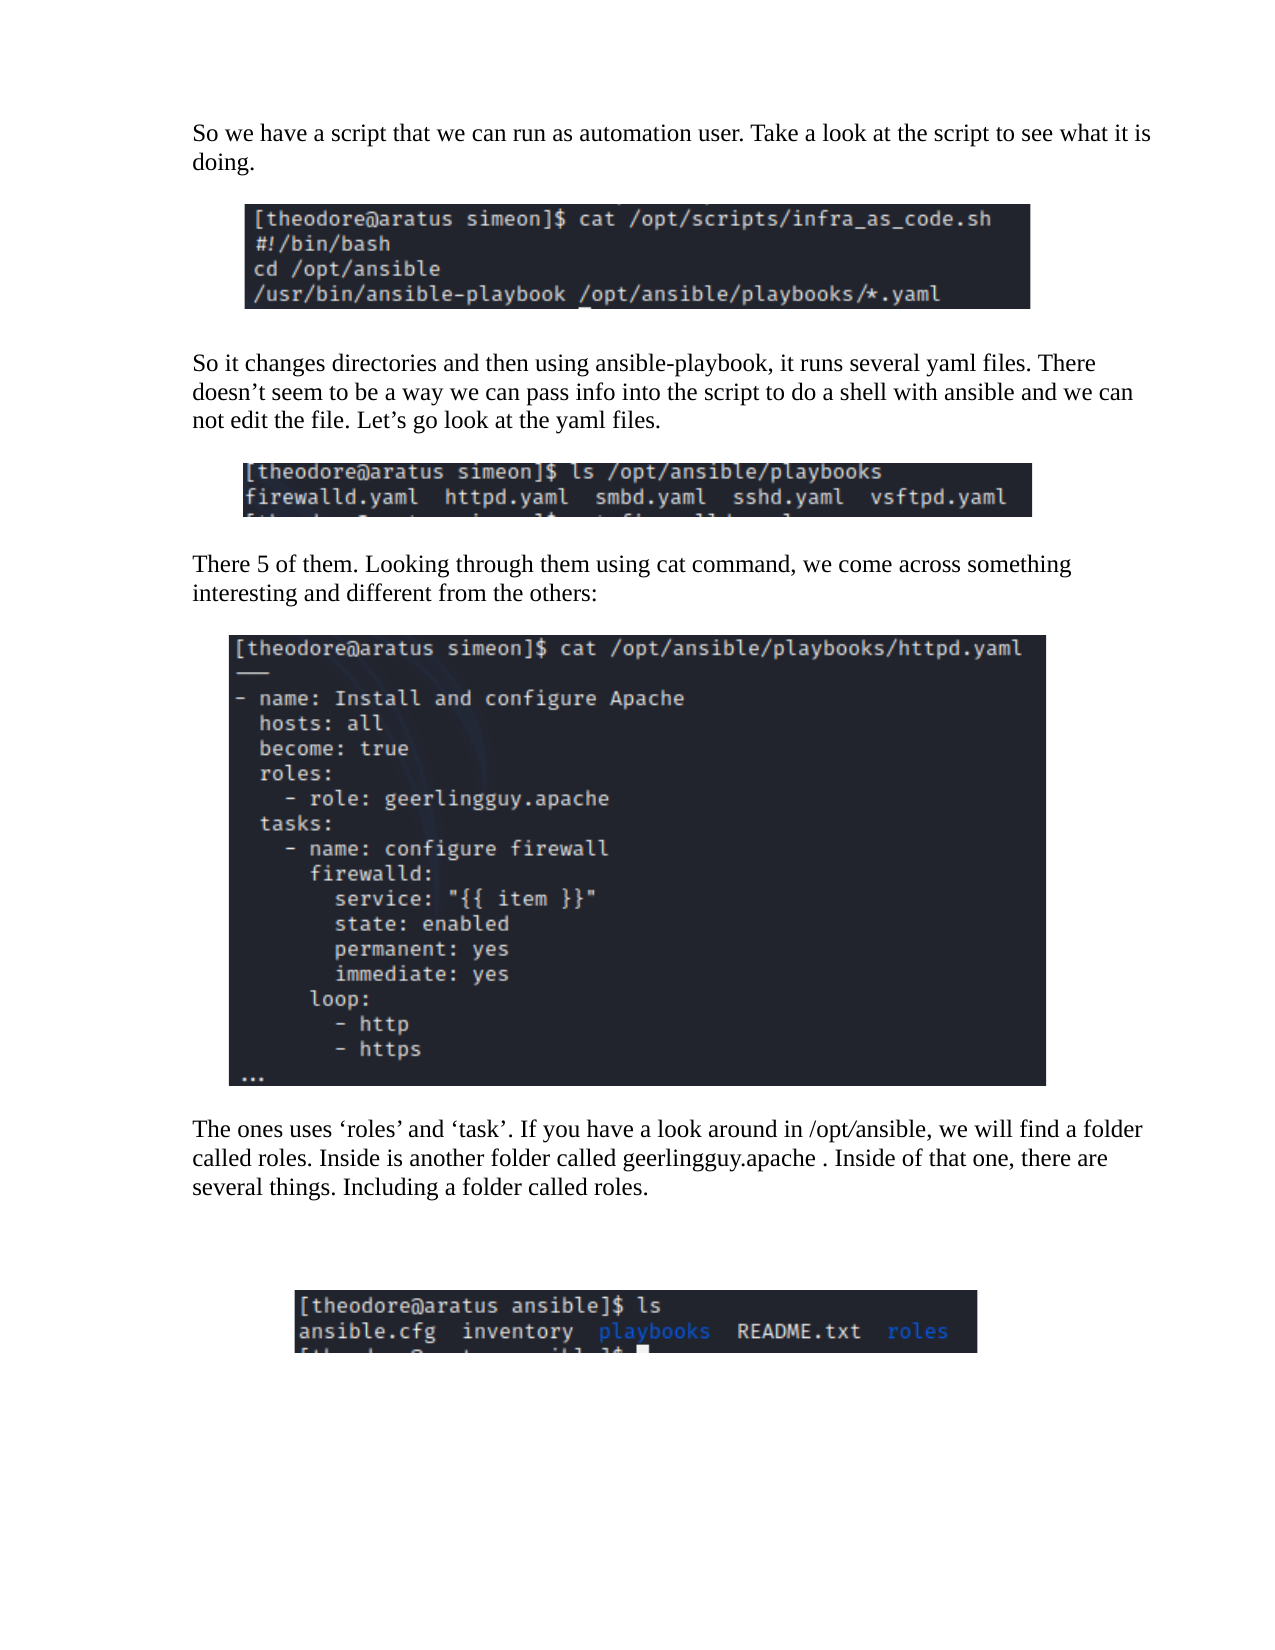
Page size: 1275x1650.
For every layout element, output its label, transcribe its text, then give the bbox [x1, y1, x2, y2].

picture [244, 204, 1031, 309]
text So we have a script that we can run as automation user. Take a look at the script to see what it is doing. [118, 118, 1157, 176]
picture [243, 463, 1033, 517]
picture [228, 635, 1047, 1086]
text So it changes directories and then using ansible-playbook, it runs several yaml files. There doesn’t seem to be a way we can pass info into the script to do a shell with ansible and we can not edit the file. Let’s go look at the yaml files. [118, 204, 1157, 434]
picture [294, 1290, 978, 1353]
text The ones uses ‘roles’ and ‘task’. If you have a look around in /opt/ansible, we will find a folder called roles. Inside is another folder called geerlingguy.apache . Inside of that one, there are several things. Including a folder called roles. [118, 636, 1157, 1201]
text There 5 of them. Looking through them using cat command, we come across something interesting and different from the others: [118, 492, 1157, 607]
